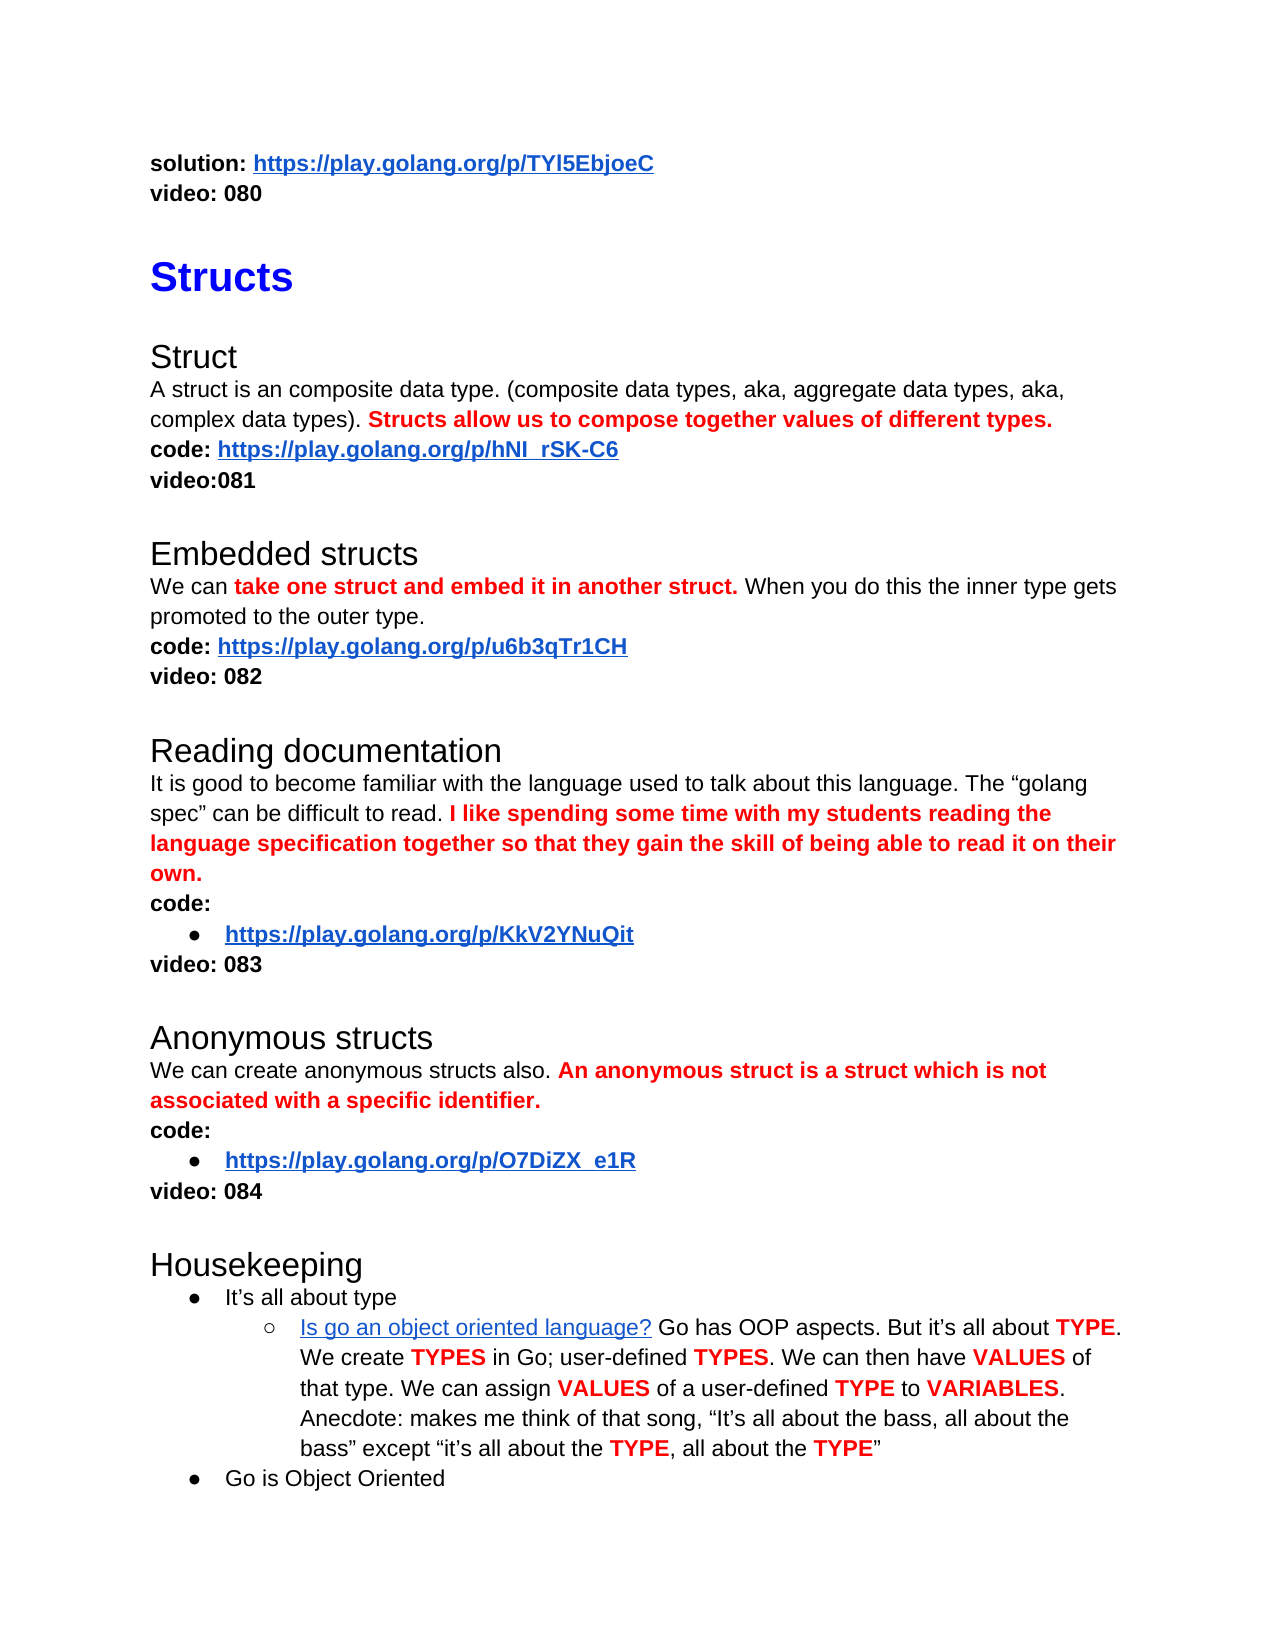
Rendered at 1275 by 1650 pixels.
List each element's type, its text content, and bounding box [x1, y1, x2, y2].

text code: https://play.golang.org/p/hNI_rSK-C6 [150, 436, 1125, 463]
text video: 080 [150, 180, 1125, 207]
text It is good to become familiar with the language used to talk about this language. The “golang spec” can be difficult to read. I like spending some time with my students reading the language specification together so that they gain the skill of being able to read it on their own. [150, 769, 1125, 886]
subtitle Housekeeping [150, 1245, 1125, 1284]
text video:081 [150, 467, 1125, 493]
text solution: https://play.golang.org/p/TYl5EbjoeC [150, 150, 1125, 176]
text We can create anonymous structs also. An anonymous struct is a struct which is not associated with a specific identifier. [150, 1057, 1125, 1113]
subtitle Structs [150, 252, 1125, 300]
list https://play.golang.org/p/KkV2YNuQit [187, 921, 1125, 947]
subtitle Anonymous structs [150, 1018, 1125, 1057]
list It’s all about type [187, 1284, 1125, 1310]
text We can take one struct and embed it in another struct. When you do this the inner type gets promoted to the outer type. [150, 573, 1125, 629]
text code: [150, 1117, 1125, 1144]
list Go is Object Oriented [187, 1465, 1125, 1491]
text video: 082 [150, 663, 1125, 690]
list https://play.golang.org/p/O7DiZX_e1R [187, 1147, 1125, 1174]
subtitle Struct [150, 337, 1125, 376]
text code: https://play.golang.org/p/u6b3qTr1CH [150, 633, 1125, 659]
text code: [150, 890, 1125, 917]
subtitle Reading documentation [150, 731, 1125, 769]
text A struct is an composite data type. (composite data types, aka, aggregate data types, aka, complex data types). Structs allow us to compose together values of different types. [150, 376, 1125, 432]
text video: 083 [150, 951, 1125, 977]
subtitle Embedded structs [150, 534, 1125, 573]
list Is go an object oriented language? Go has OOP aspects. But it’s all about TYPE. We create TYPES in Go; user-defined TYPES. We can then have VALUES of that type. We can assign VALUES of a user-defined TYPE to VARIABLES. Anecdote: makes me think of that song, “It’s all about the bass, all about the bass” except “it’s all about the TYPE, all about the TYPE” [262, 1314, 1125, 1461]
text video: 084 [150, 1178, 1125, 1204]
